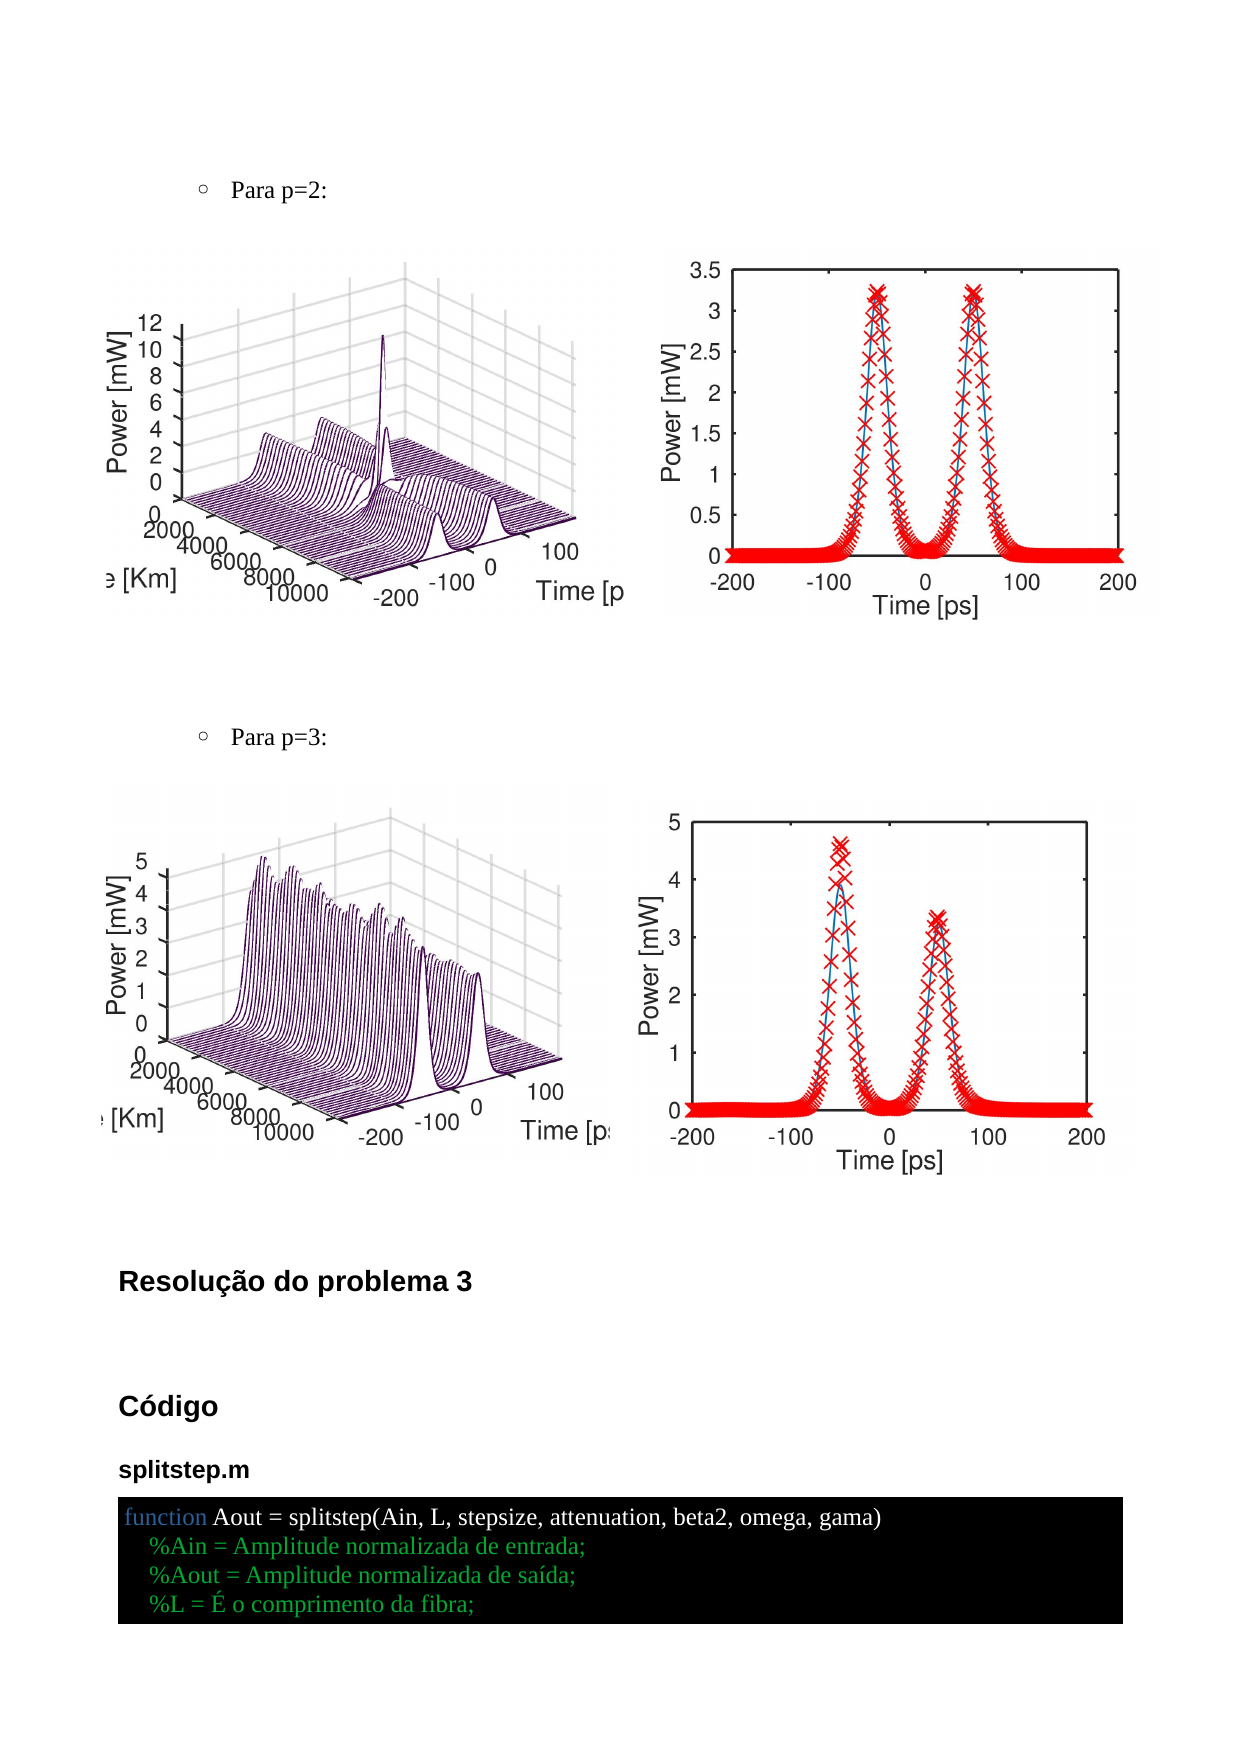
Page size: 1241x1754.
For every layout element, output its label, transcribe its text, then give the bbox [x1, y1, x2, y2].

table_header function Aout = splitstep(Ain, L, stepsize, attenuation, beta2, omega, gama) %Ain = Amplitude normalizada de entrada; %Aout = Amplitude normalizada de saída; %L = É o comprimento da fibra; [119, 1498, 1122, 1623]
subtitle Resolução do problema 3 [118, 1264, 1122, 1298]
subtitle splitstep.m [118, 1455, 1122, 1484]
list Para p=3: [193, 722, 1122, 751]
picture [660, 241, 1166, 620]
picture [626, 793, 1135, 1175]
picture [101, 779, 610, 1161]
list Para p=2: [193, 176, 1122, 204]
picture [106, 233, 625, 622]
subtitle Código [118, 1388, 1122, 1422]
